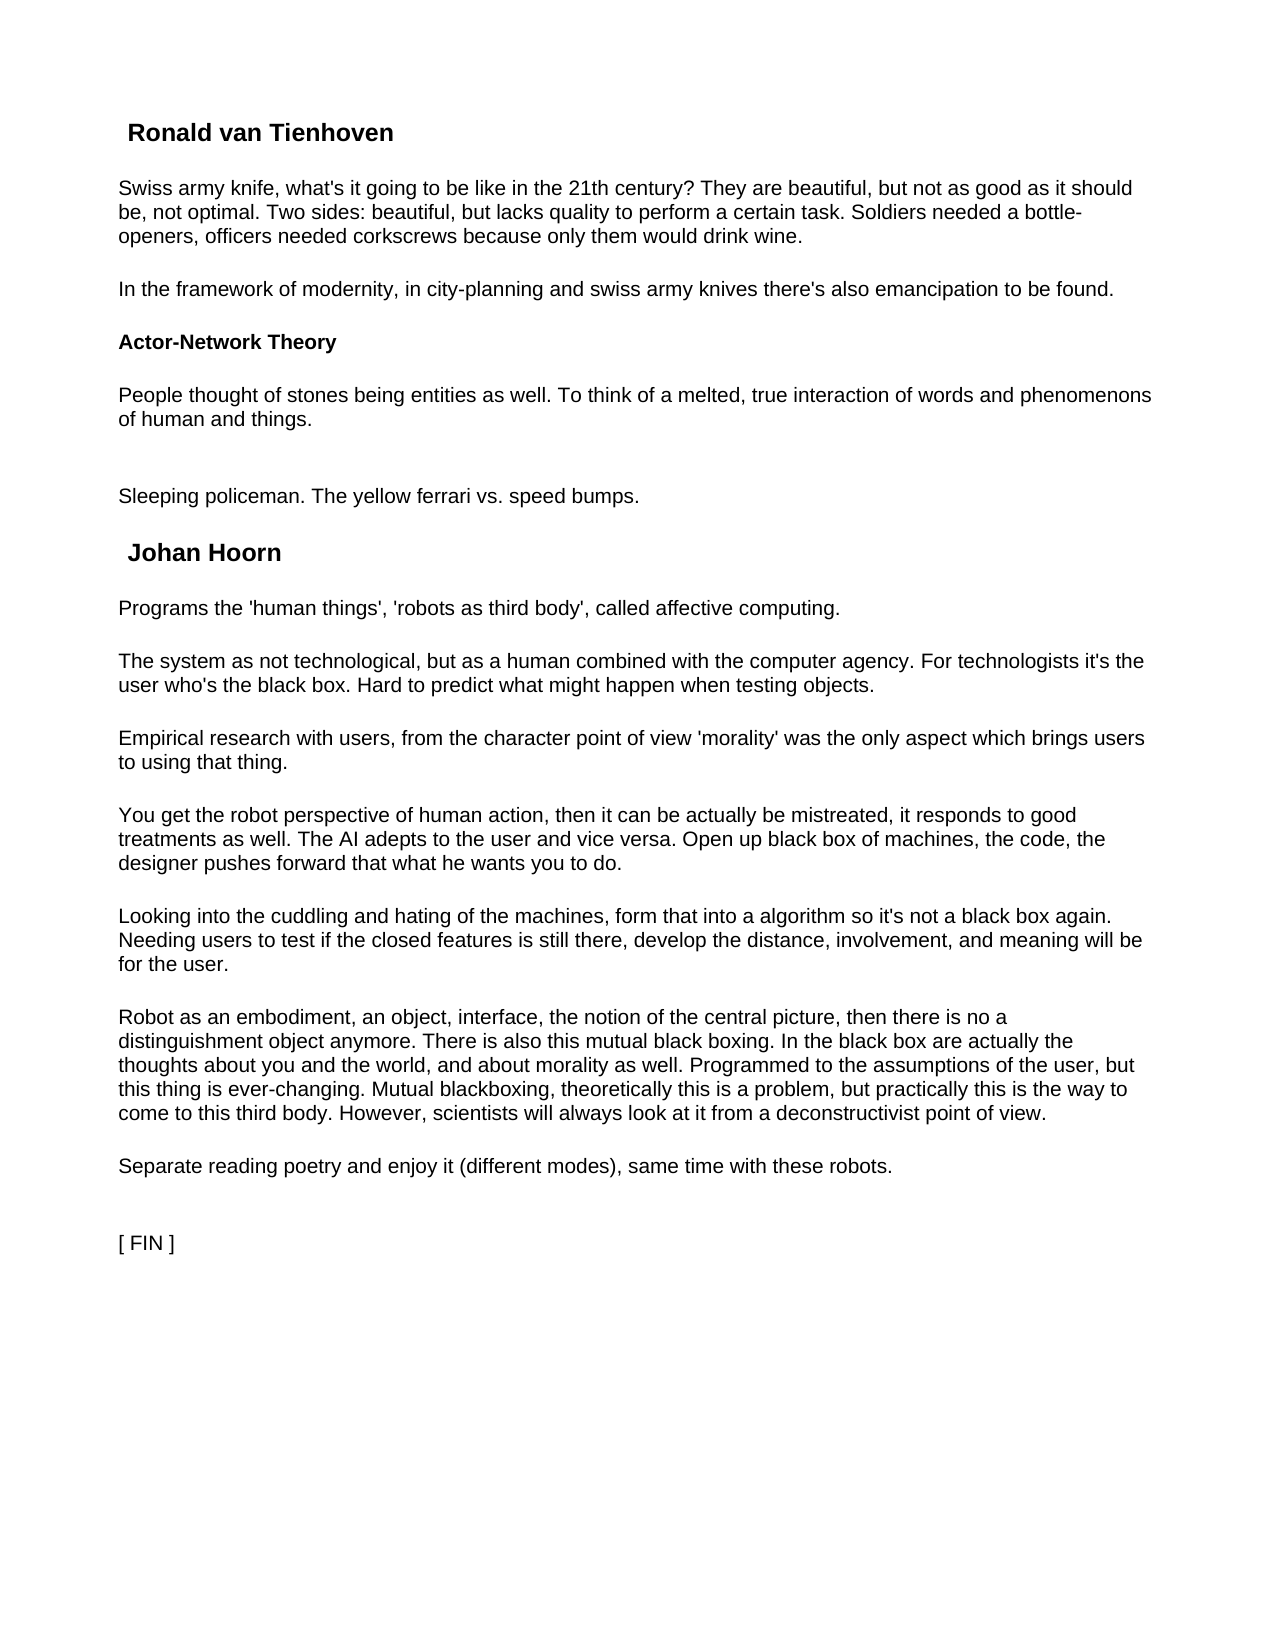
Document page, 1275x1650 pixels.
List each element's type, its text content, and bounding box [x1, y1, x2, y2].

text Robot as an embodiment, an object, interface, the notion of the central picture, then there is no a distinguishment object anymore. There is also this mutual black boxing. In the black box are actually the thoughts about you and the world, and about morality as well. Programmed to the assumptions of the user, but this thing is ever-changing. Mutual blackboxing, theoretically this is a problem, but practically this is the way to come to this third body. However, scientists will always look at it from a deconstructivist point of view. [1014, 1005, 1157, 1124]
text Empirical research with users, from the character point of view 'morality' was the only aspect which brings users to using that thing. [118, 726, 1157, 773]
text Actor-Network Theory [343, 330, 1157, 354]
text The system as not technological, but as a human combined with the computer agency. For technologists it's the user who's the black box. Hard to predict what might happen when testing objects. [118, 648, 1157, 696]
text Swiss army knife, what's it going to be like in the 21th century? They are beautiful, but not as good as it should be, not optimal. Two sides: beautiful, but lacks quality to perform a certain task. Soldiers needed a bottle-openers, officers needed corkscrews because only them would drink wine. [809, 176, 1157, 248]
text Separate reading poetry and enjoy it (different modes), same time with these robots. [899, 1154, 1157, 1178]
text Sleeping policeman. The yellow ferrari vs. speed bumps. [646, 484, 1157, 508]
text Looking into the cuddling and hating of the machines, form that into a algorithm so it's not a black box again. Needing users to test if the closed features is still there, develop the distance, involvement, and meaning will be for the user. [235, 904, 1157, 976]
subtitle Johan Hoorn [127, 537, 1147, 566]
subtitle Ronald van Tienhoven [401, 118, 1147, 147]
text Programs the 'human things', 'robots as third body', called affective computing. [847, 595, 1157, 619]
text [ FIN ] [118, 1207, 1157, 1255]
text You get the robot perspective of human action, then it can be actually be mistreated, it responds to good treatments as well. The AI adepts to the user and vice versa. Open up black box of machines, the code, the designer pushes forward that what he wants you to do. [629, 803, 1157, 874]
text People thought of stones being entities as well. To think of a melted, true interaction of words and phenomenons of human and things. [118, 383, 1157, 455]
